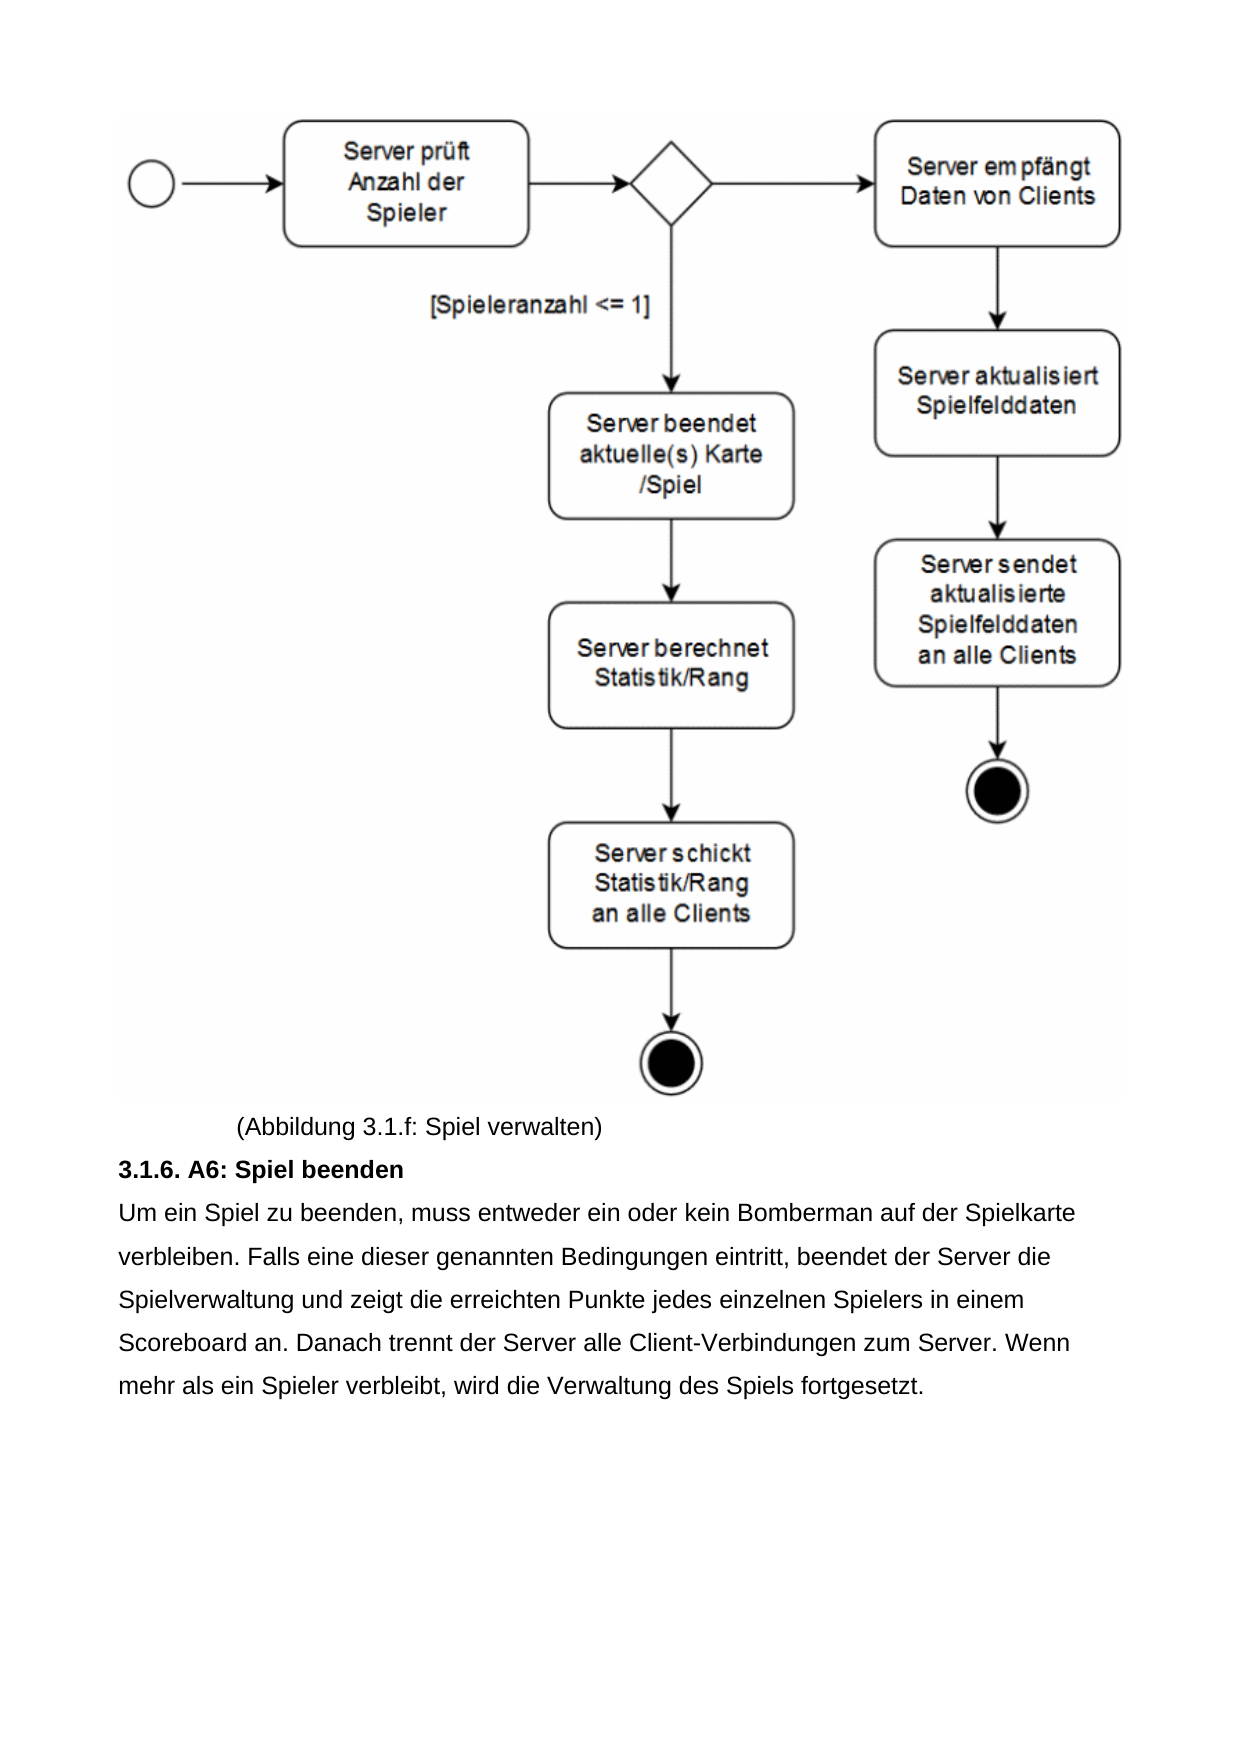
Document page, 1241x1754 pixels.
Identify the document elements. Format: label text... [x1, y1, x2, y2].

text Um ein Spiel zu beenden, muss entweder ein oder kein Bomberman auf der Spielkarte verbleiben. Falls eine dieser genannten Bedingungen eintritt, beendet der Server die Spielverwaltung und zeigt die erreichten Punkte jedes einzelnen Spielers in einem Scoreboard an. Danach trennt der Server alle Client-Verbindungen zum Server. Wenn mehr als ein Spieler verbleibt, wird die Verwaltung des Spiels fortgesetzt. [118, 1198, 1122, 1400]
text (Abbildung 3.1.f: Spiel verwalten) [118, 1098, 1122, 1141]
text 3.1.6. A6: Spiel beenden [118, 1155, 1122, 1184]
